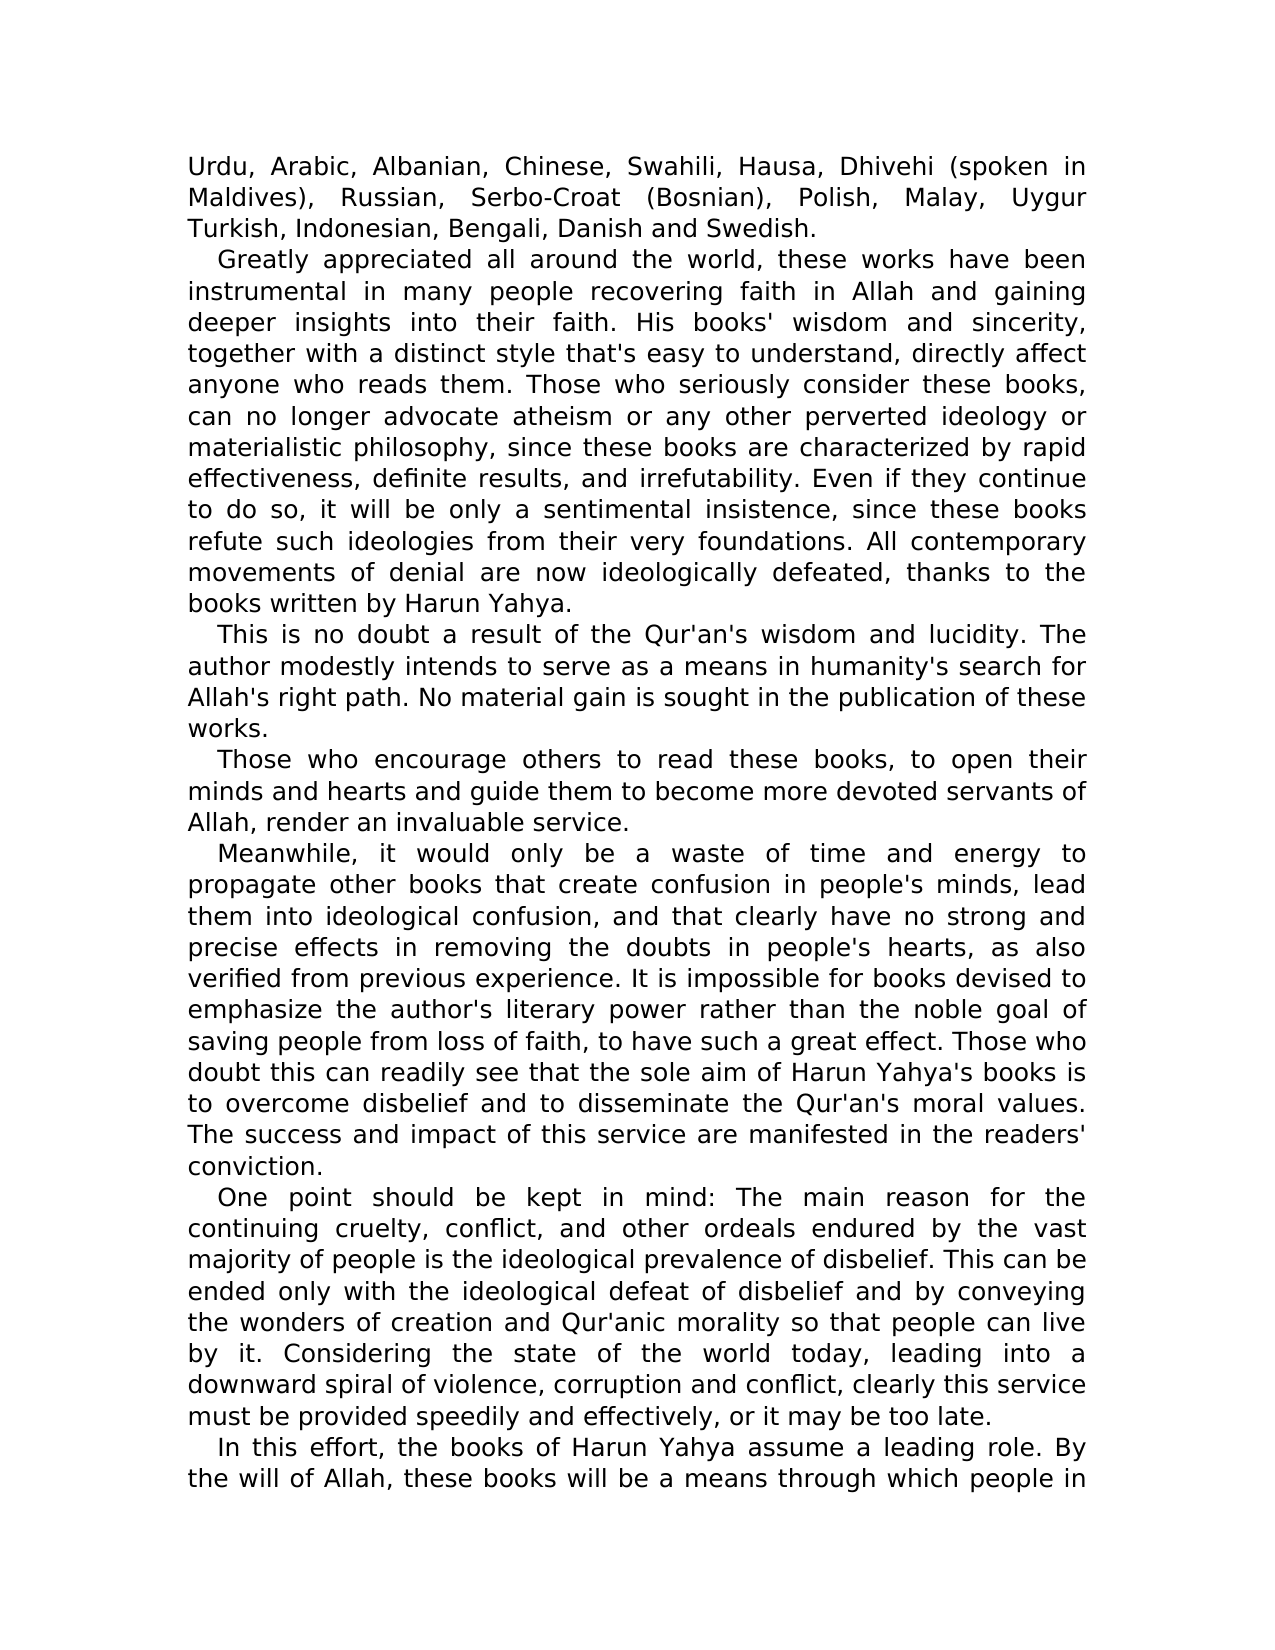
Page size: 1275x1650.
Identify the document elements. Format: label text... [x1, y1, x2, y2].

text Urdu, Arabic, Albanian, Chinese, Swahili, Hausa, Dhivehi (spoken in Maldives), Russian, Serbo-Croat (Bosnian), Polish, Malay, Uygur Turkish, Indonesian, Bengali, Danish and Swedish. [187, 150, 1087, 244]
text Meanwhile, it would only be a waste of time and energy to propagate other books that create confusion in people's minds, lead them into ideological confusion, and that clearly have no strong and precise effects in removing the doubts in people's hearts, as also verified from previous experience. It is impossible for books devised to emphasize the author's literary power rather than the noble goal of saving people from loss of faith, to have such a great effect. Those who doubt this can readily see that the sole aim of Harun Yahya's books is to overcome disbelief and to disseminate the Qur'an's moral values. The success and impact of this service are manifested in the readers' conviction. [187, 837, 1087, 1181]
text This is no doubt a result of the Qur'an's wisdom and lucidity. The author modestly intends to serve as a means in humanity's search for Allah's right path. No material gain is sought in the publication of these works. [187, 619, 1087, 744]
text Those who encourage others to read these books, to open their minds and hearts and guide them to become more devoted servants of Allah, render an invaluable service. [187, 744, 1087, 837]
text One point should be kept in mind: The main reason for the continuing cruelty, conflict, and other ordeals endured by the vast majority of people is the ideological prevalence of disbelief. This can be ended only with the ideological defeat of disbelief and by conveying the wonders of creation and Qur'anic morality so that people can live by it. Considering the state of the world today, leading into a downward spiral of violence, corruption and conflict, clearly this service must be provided speedily and effectively, or it may be too late. [187, 1181, 1087, 1431]
text In this effort, the books of Harun Yahya assume a leading role. By the will of Allah, these books will be a means through which people in [187, 1431, 1087, 1494]
text Greatly appreciated all around the world, these works have been instrumental in many people recovering faith in Allah and gaining deeper insights into their faith. His books' wisdom and sincerity, together with a distinct style that's easy to understand, directly affect anyone who reads them. Those who seriously consider these books, can no longer advocate atheism or any other perverted ideology or materialistic philosophy, since these books are characterized by rapid effectiveness, definite results, and irrefutability. Even if they continue to do so, it will be only a sentimental insistence, since these books refute such ideologies from their very foundations. All contemporary movements of denial are now ideologically defeated, thanks to the books written by Harun Yahya. [187, 244, 1087, 619]
